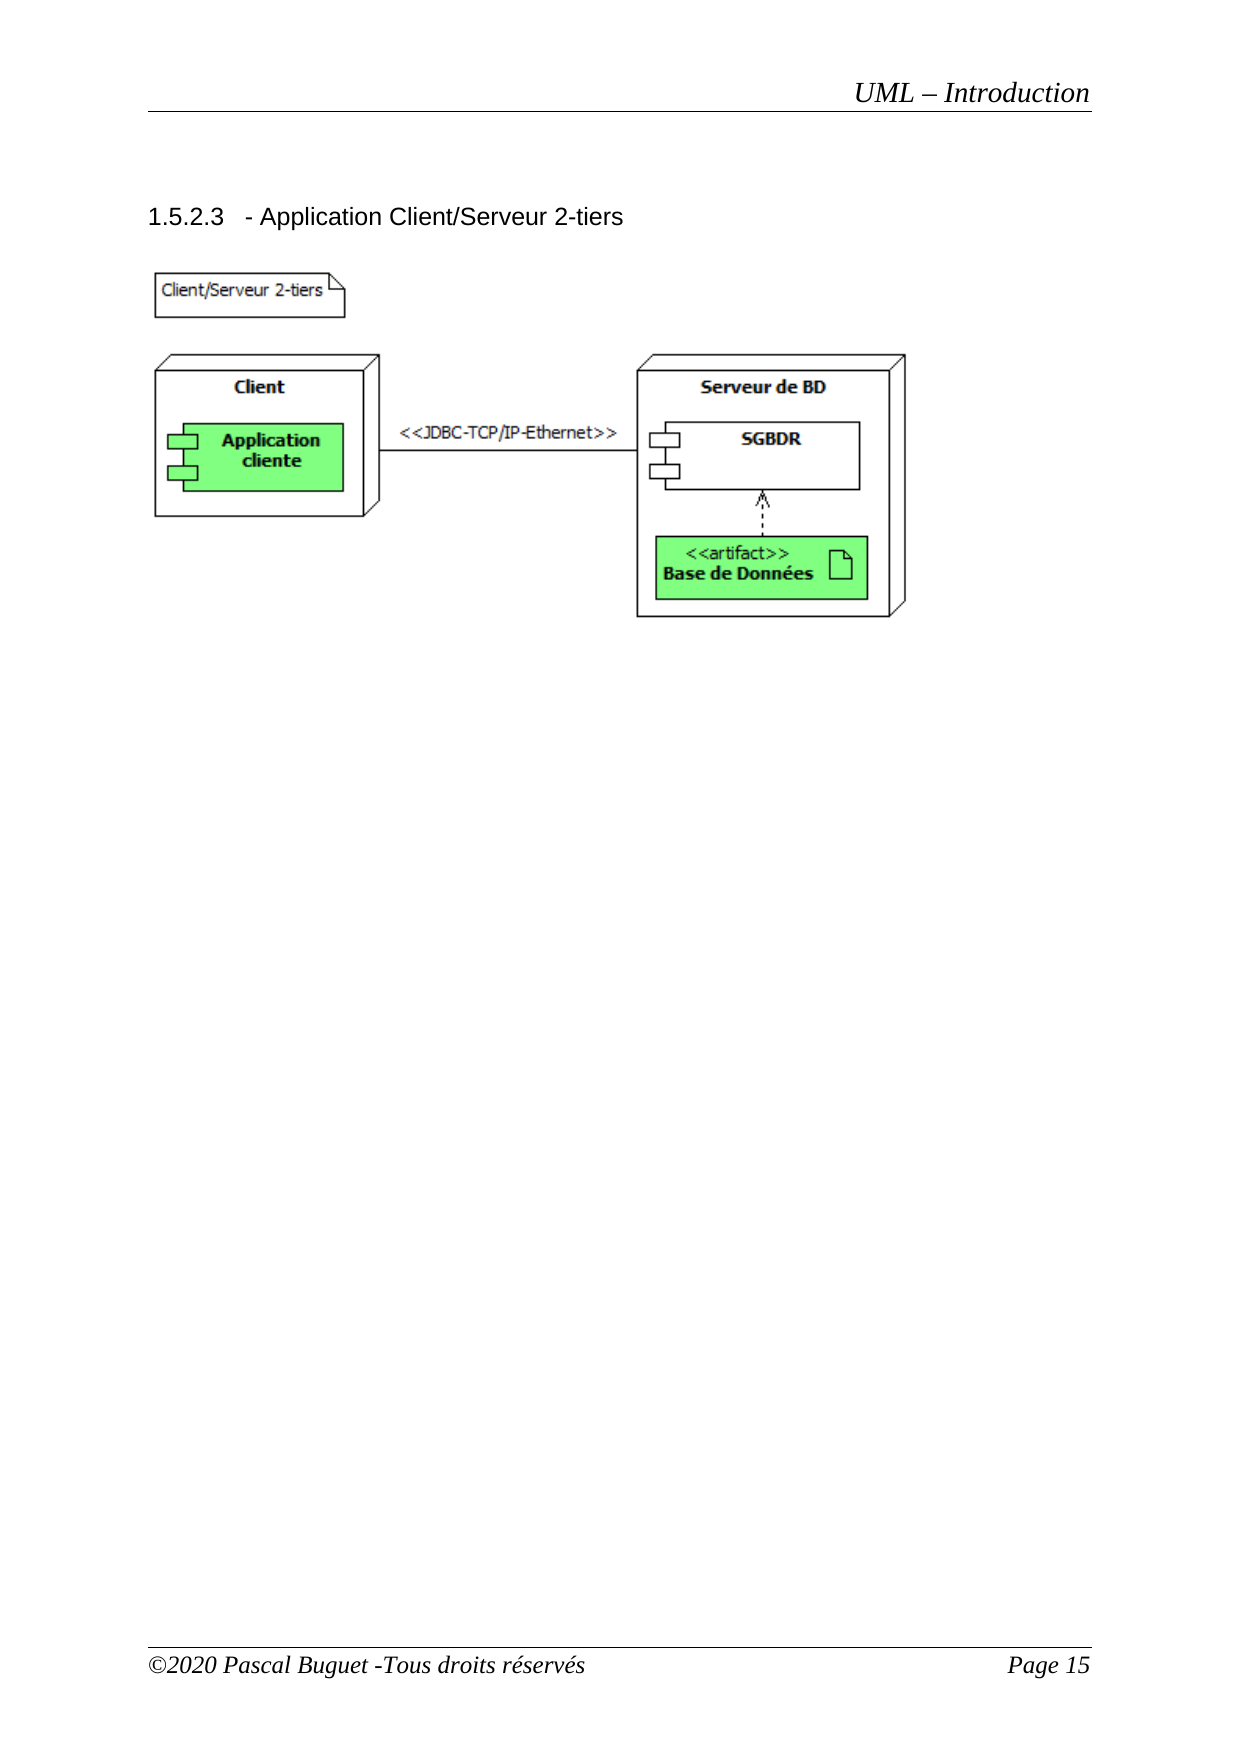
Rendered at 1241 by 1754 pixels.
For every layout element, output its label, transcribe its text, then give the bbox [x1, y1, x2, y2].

picture [147, 265, 917, 630]
subtitle - Application Client/Serveur 2-tiers [148, 201, 1092, 230]
